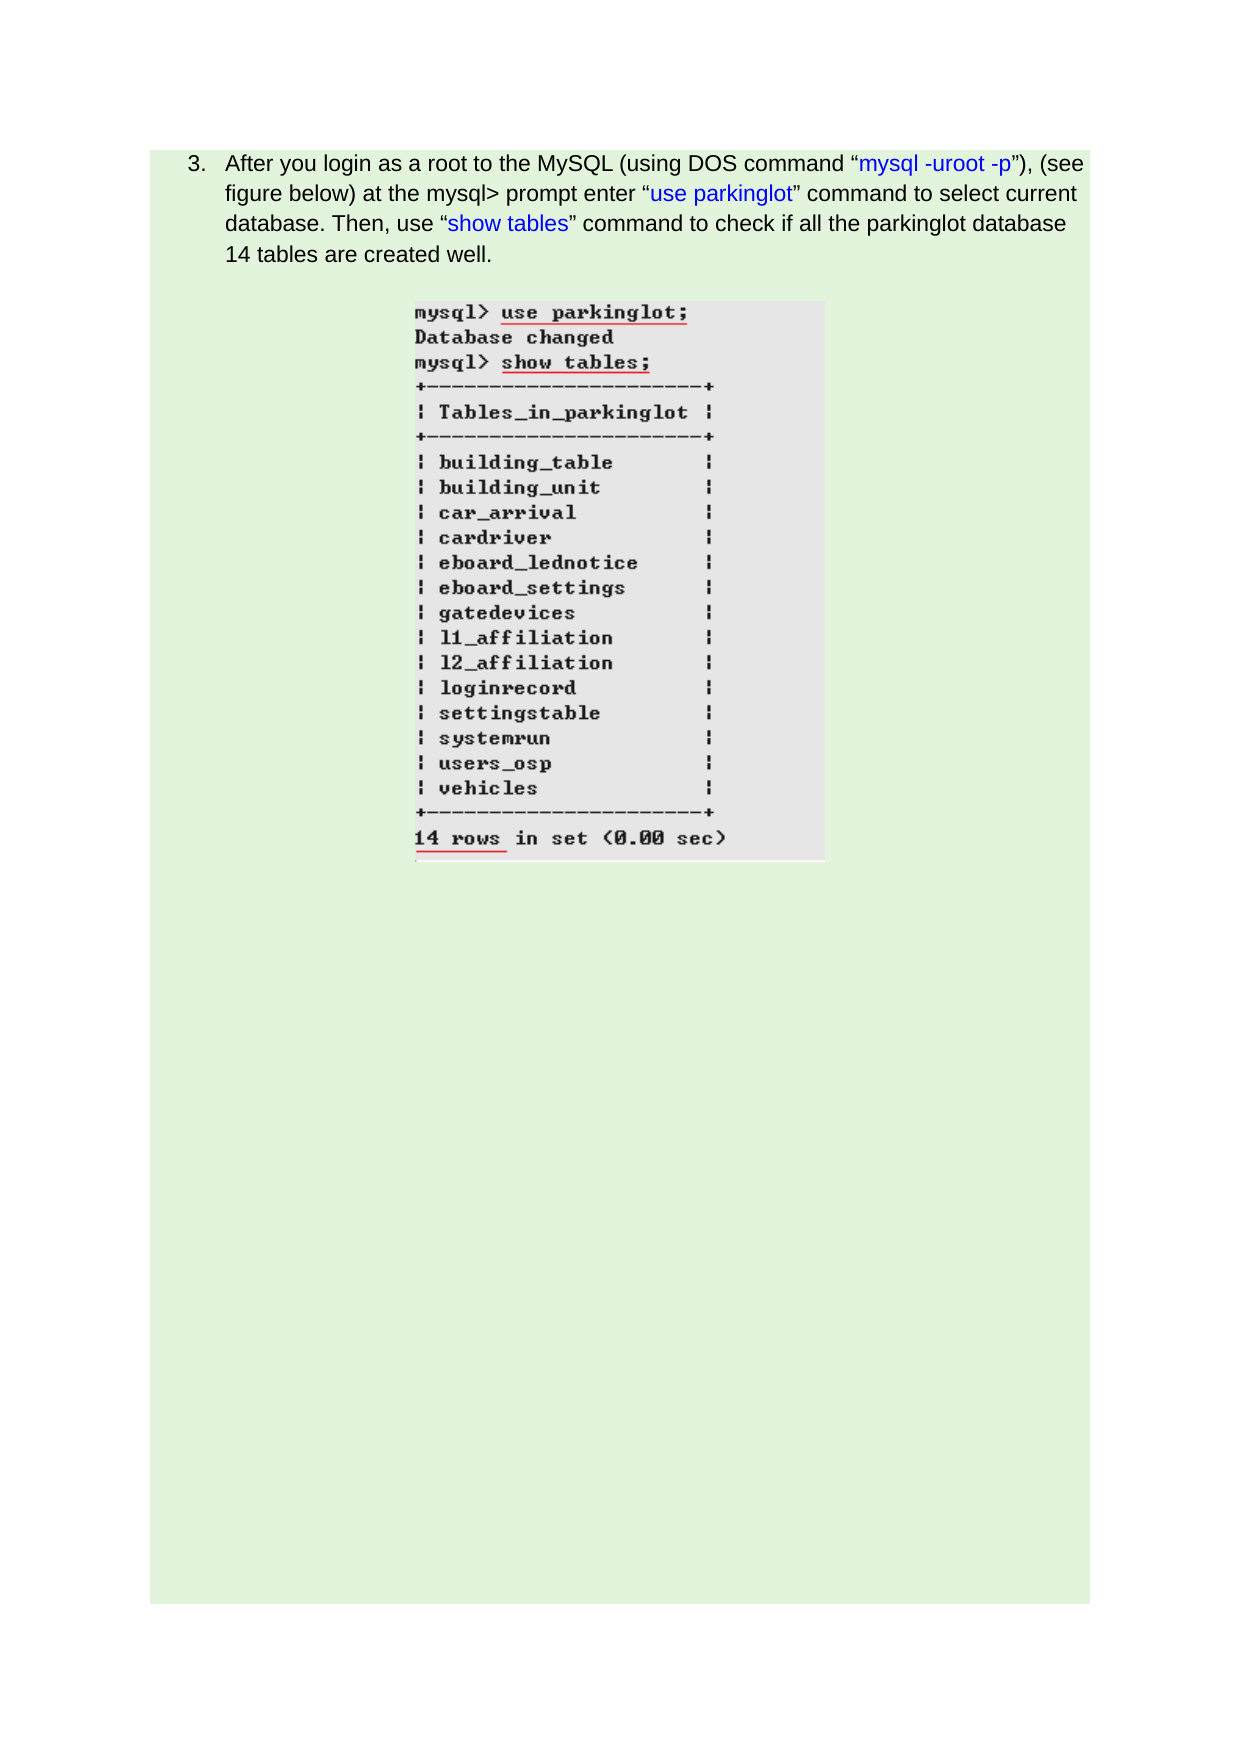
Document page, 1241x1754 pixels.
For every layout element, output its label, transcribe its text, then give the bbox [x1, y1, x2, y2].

list After you login as a root to the MySQL (using DOS command “mysql -uroot -p”), (see figure below) at the mysql> prompt enter “use parkinglot” command to select current database. Then, use “show tables” command to check if all the parkinglot database 14 tables are created well. [187, 150, 1090, 267]
picture [415, 301, 825, 862]
